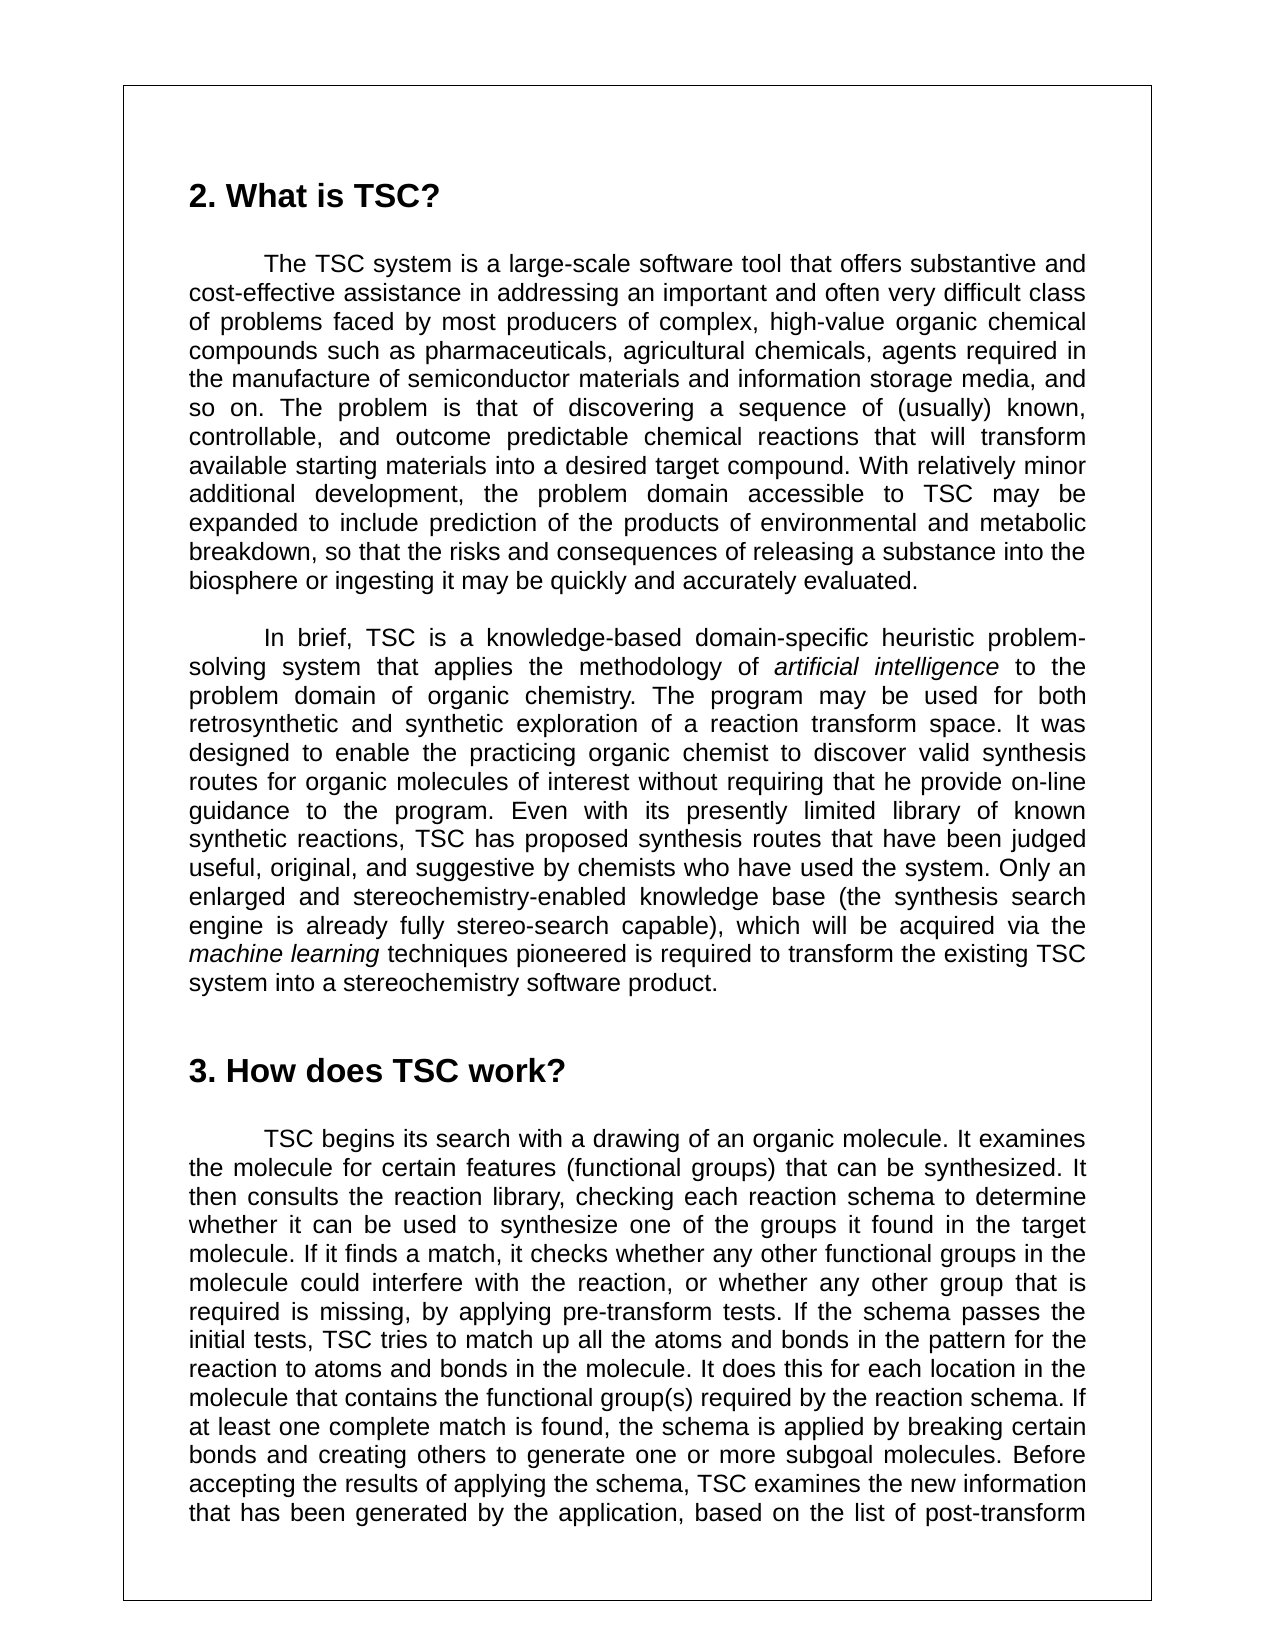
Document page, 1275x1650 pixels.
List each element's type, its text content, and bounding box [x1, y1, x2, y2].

text In brief, TSC is a knowledge-based domain-specific heuristic problem-solving system that applies the methodology of artificial intelligence to the problem domain of organic chemistry. The program may be used for both retrosynthetic and synthetic exploration of a reaction transform space. It was designed to enable the practicing organic chemist to discover valid synthesis routes for organic molecules of interest without requiring that he provide on-line guidance to the program. Even with its presently limited library of known synthetic reactions, TSC has proposed synthesis routes that have been judged useful, original, and suggestive by chemists who have used the system. Only an enlarged and stereochemistry-enabled knowledge base (the synthesis search engine is already fully stereo-search capable), which will be acquired via the machine learning techniques pioneered is required to transform the existing TSC system into a stereochemistry software product. [188, 623, 1086, 997]
text TSC begins its search with a drawing of an organic molecule. It examines the molecule for certain features (functional groups) that can be synthesized. It then consults the reaction library, checking each reaction schema to determine whether it can be used to synthesize one of the groups it found in the target molecule. If it finds a match, it checks whether any other functional groups in the molecule could interfere with the reaction, or whether any other group that is required is missing, by applying pre-transform tests. If the schema passes the initial tests, TSC tries to match up all the atoms and bonds in the pattern for the reaction to atoms and bonds in the molecule. It does this for each location in the molecule that contains the functional group(s) required by the reaction schema. If at least one complete match is found, the schema is applied by breaking certain bonds and creating others to generate one or more subgoal molecules. Before accepting the results of applying the schema, TSC examines the new information that has been generated by the application, based on the list of post-transform [188, 1124, 1086, 1527]
subtitle 2. What is TSC? [188, 176, 1086, 214]
subtitle 3. How does TSC work? [188, 1051, 1086, 1089]
text The TSC system is a large-scale software tool that offers substantive and cost-effective assistance in addressing an important and often very difficult class of problems faced by most producers of complex, high-value organic chemical compounds such as pharmaceuticals, agricultural chemicals, agents required in the manufacture of semiconductor materials and information storage media, and so on. The problem is that of discovering a sequence of (usually) known, controllable, and outcome predictable chemical reactions that will transform available starting materials into a desired target compound. With relatively minor additional development, the problem domain accessible to TSC may be expanded to include prediction of the products of environmental and metabolic breakdown, so that the risks and consequences of releasing a substance into the biosphere or ingesting it may be quickly and accurately evaluated. [188, 249, 1086, 594]
